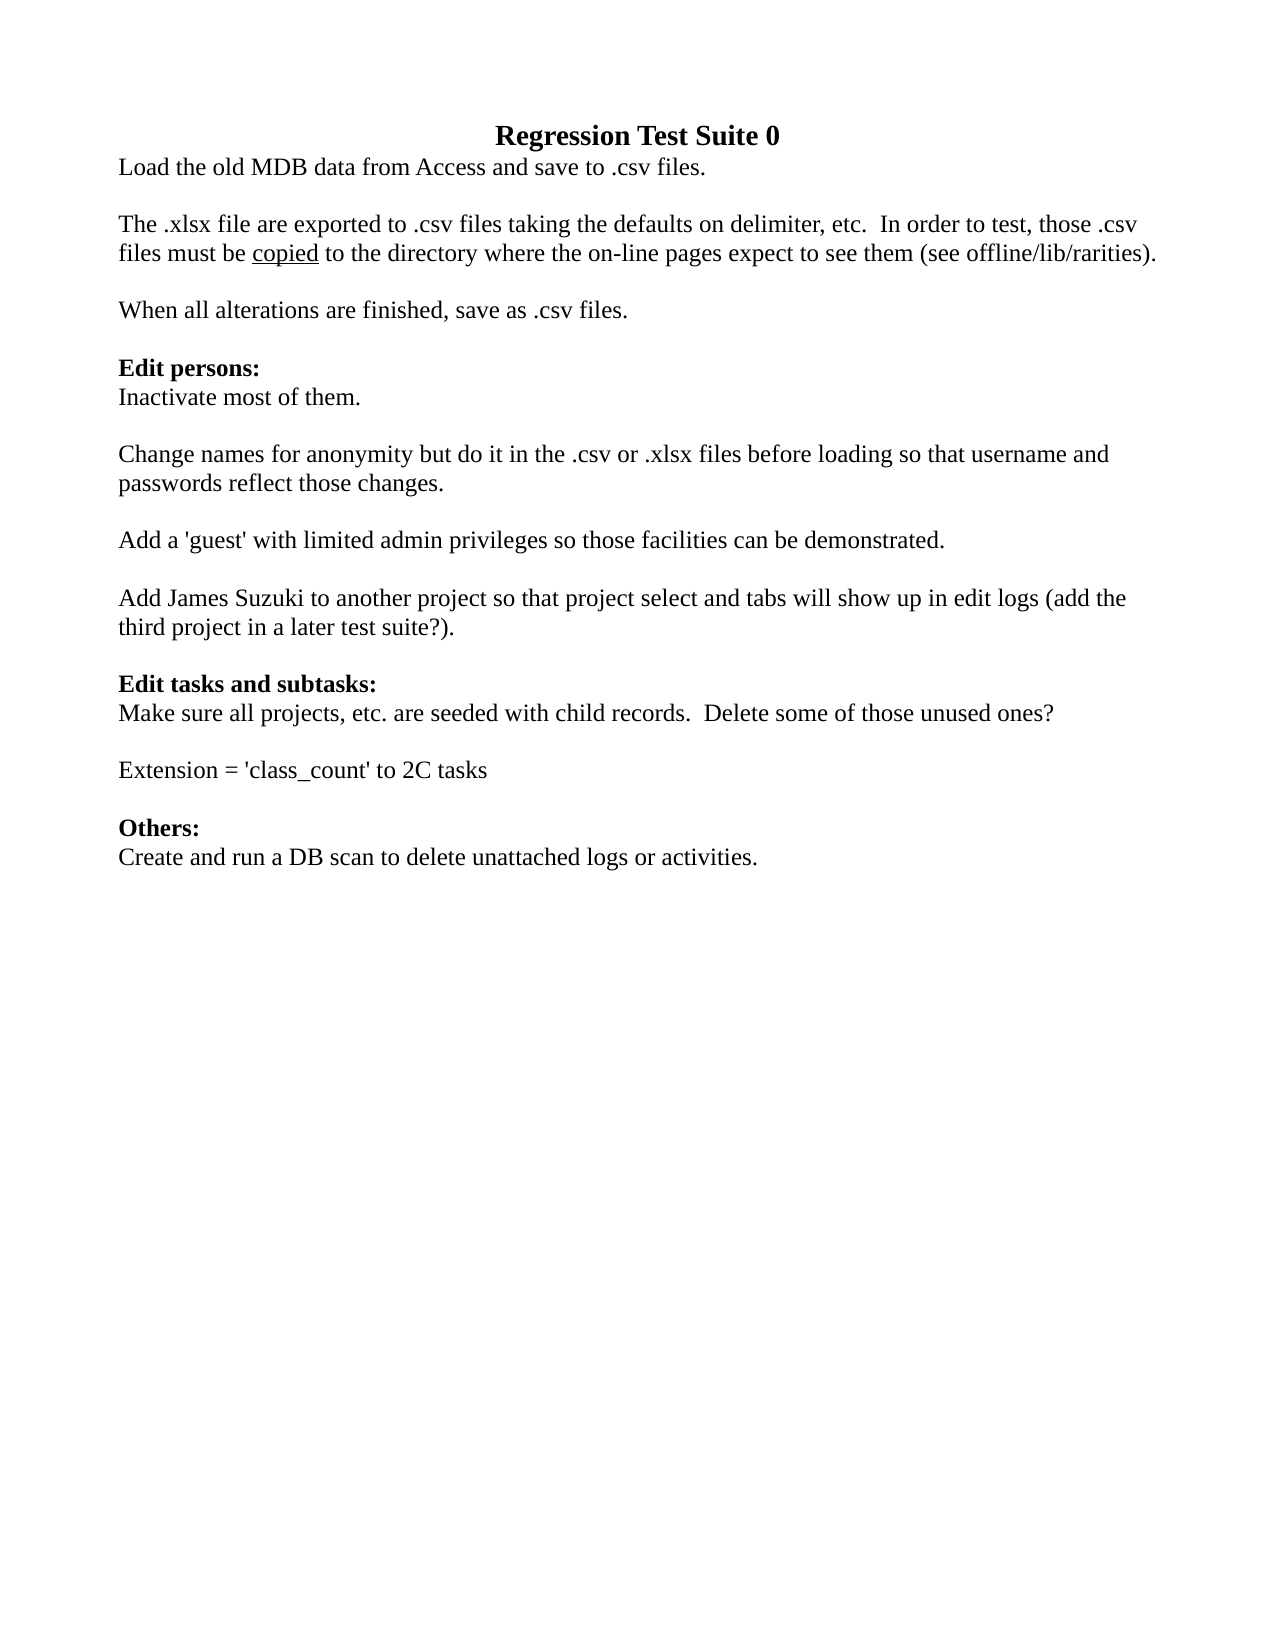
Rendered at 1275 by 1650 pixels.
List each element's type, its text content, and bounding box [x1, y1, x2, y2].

text Others: [118, 813, 1157, 842]
text Extension = 'class_count' to 2C tasks [118, 755, 1157, 784]
text Inactivate most of them. [118, 382, 1157, 410]
text Change names for anonymity but do it in the .csv or .xlsx files before loading so that username and passwords reflect those changes. [118, 439, 1157, 497]
text The .xlsx file are exported to .csv files taking the defaults on delimiter, etc. In order to test, those .csv files must be copied to the directory where the on-line pages expect to see them (see offline/lib/rarities). [118, 209, 1157, 267]
text Add James Suzuki to another project so that project select and tabs will show up in edit logs (add the third project in a later test suite?). [118, 583, 1157, 640]
text Add a 'guest' with limited admin privileges so those facilities can be demonstrated. [118, 525, 1157, 554]
text Make sure all projects, etc. are seeded with child records. Delete some of those unused ones? [118, 698, 1157, 727]
text Edit tasks and subtasks: [118, 669, 1157, 698]
text When all alterations are finished, save as .csv files. [118, 295, 1157, 324]
text Create and run a DB scan to delete unattached logs or activities. [118, 842, 1157, 870]
text Edit persons: [118, 353, 1157, 382]
text Load the old MDB data from Access and save to .csv files. [118, 152, 1157, 180]
text Regression Test Suite 0 [118, 118, 1157, 152]
